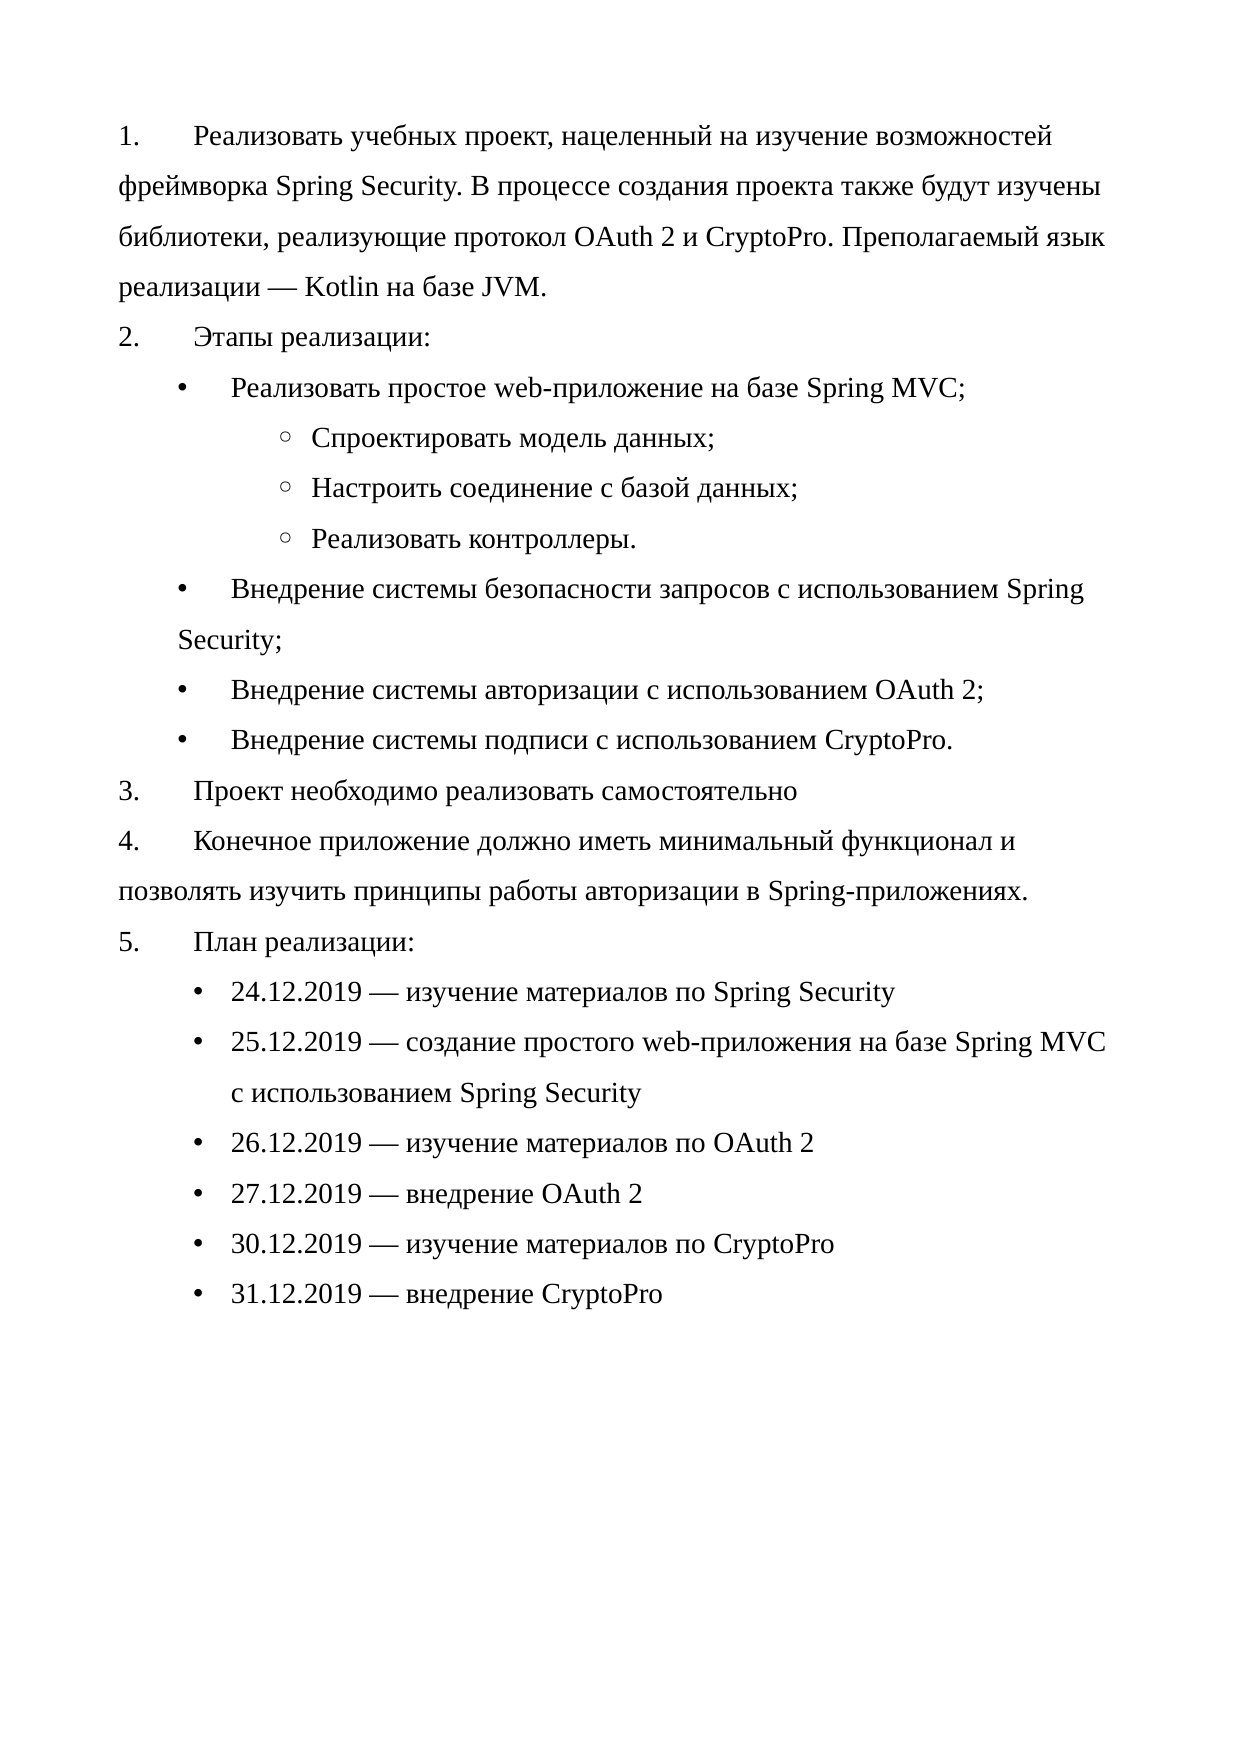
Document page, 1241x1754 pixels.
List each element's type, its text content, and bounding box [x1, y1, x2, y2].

list 30.12.2019 — изучение материалов по CryptoPro [193, 1226, 1122, 1260]
list Реализовать учебных проект, нацеленный на изучение возможностей фреймворка Spring Security. В процессе создания проекта также будут изучены библиотеки, реализующие протокол OAuth 2 и CryptoPro. Преполагаемый язык реализации — Kotlin на базе JVM. [118, 118, 1122, 303]
list 25.12.2019 — создание простого web-приложения на базе Spring MVC с использованием Spring Security [193, 1024, 1122, 1108]
list Проект необходимо реализовать самостоятельно [118, 773, 1122, 806]
list 31.12.2019 — внедрение CryptoPro [193, 1277, 1122, 1310]
list Этапы реализации: [118, 319, 1122, 353]
list 27.12.2019 — внедрение OAuth 2 [193, 1176, 1122, 1209]
list Настроить соединение с базой данных; [274, 471, 1122, 504]
list Внедрение системы авторизации с использованием OAuth 2; [177, 672, 1122, 706]
list Реализовать контроллеры. [274, 521, 1122, 554]
list Реализовать простое web-приложение на базе Spring MVC; [177, 370, 1122, 403]
list Внедрение системы безопасности запросов с использованием Spring Security; [177, 571, 1122, 655]
list Спроектировать модель данных; [274, 420, 1122, 454]
list План реализации: [118, 924, 1122, 957]
list Конечное приложение должно иметь минимальный функционал и позволять изучить принципы работы авторизации в Spring-приложениях. [118, 823, 1122, 907]
list Внедрение системы подписи с использованием CryptoPro. [177, 722, 1122, 756]
list 24.12.2019 — изучение материалов по Spring Security [193, 974, 1122, 1008]
list 26.12.2019 — изучение материалов по OAuth 2 [193, 1125, 1122, 1159]
